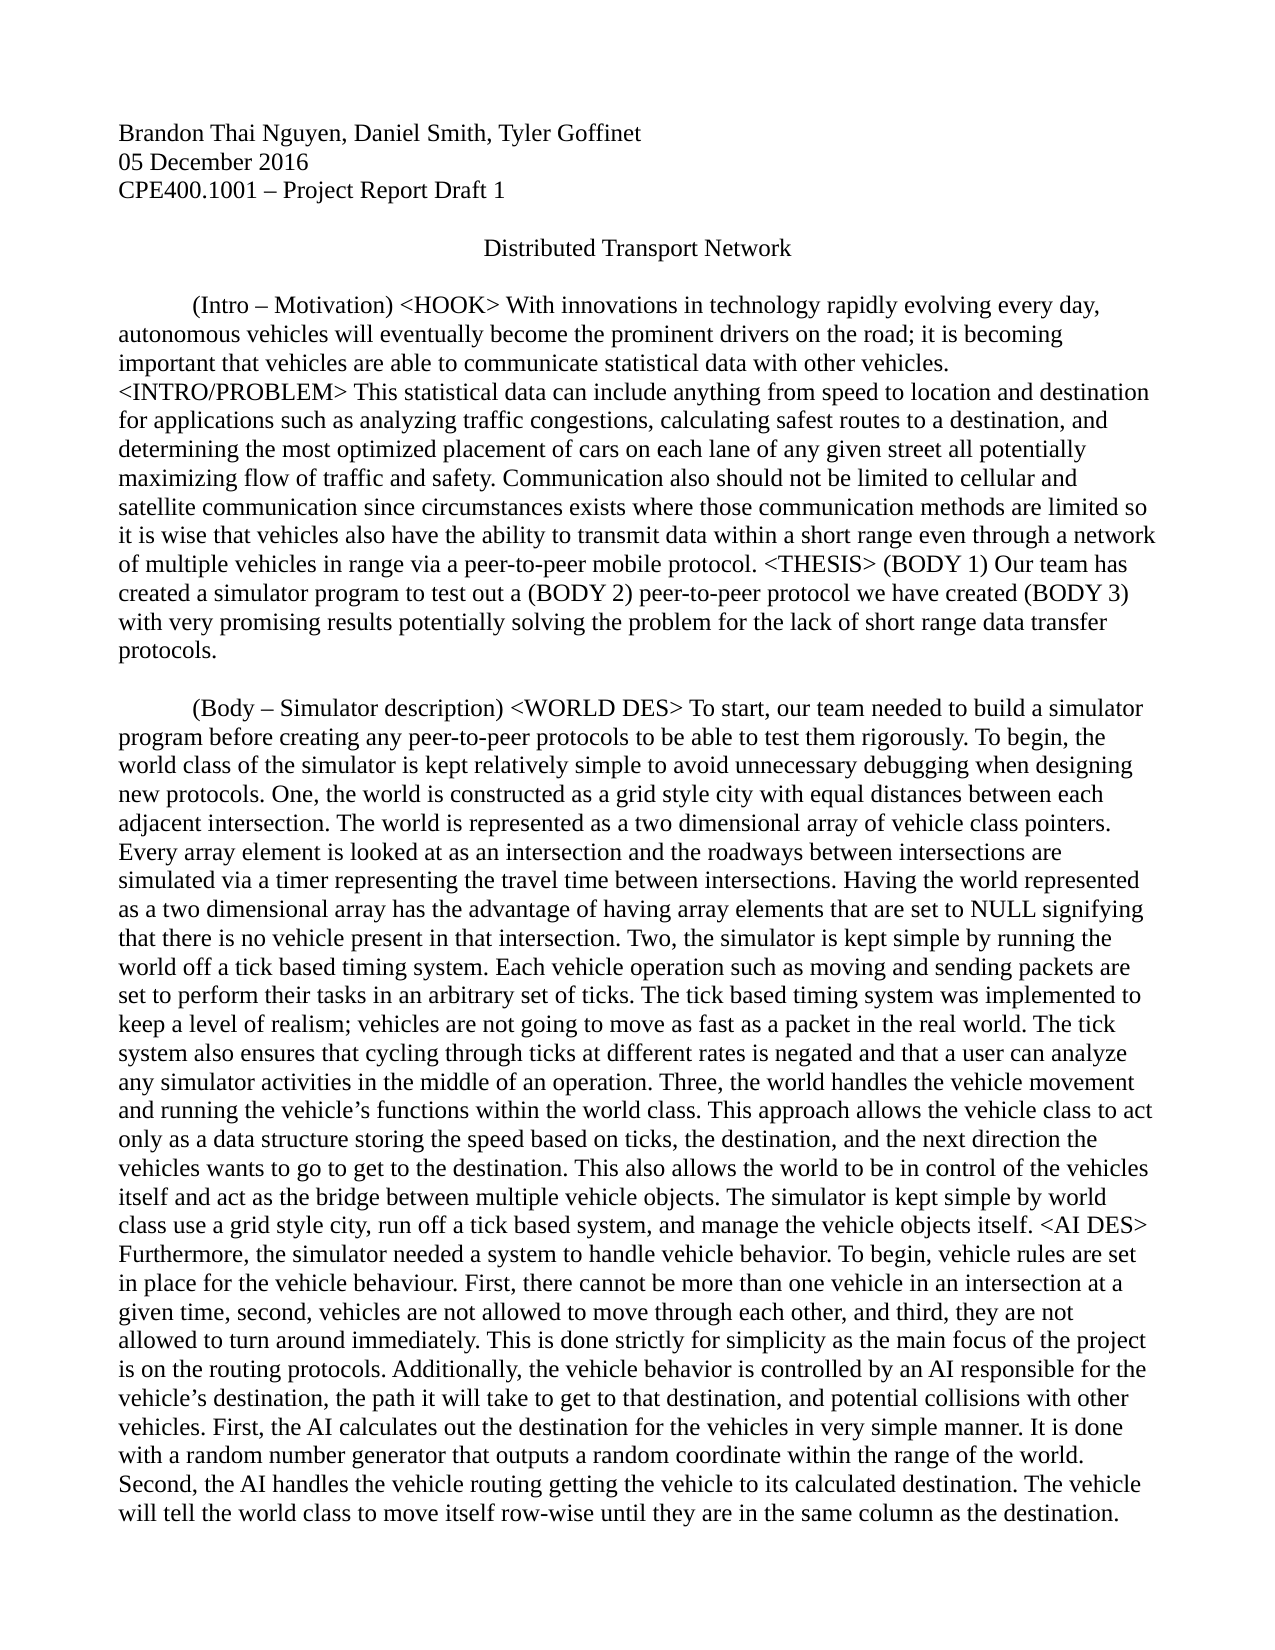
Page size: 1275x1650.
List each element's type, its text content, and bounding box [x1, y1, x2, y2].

text CPE400.1001 – Project Report Draft 1 [118, 176, 1157, 204]
text (Intro – Motivation) <HOOK> With innovations in technology rapidly evolving every day, autonomous vehicles will eventually become the prominent drivers on the road; it is becoming important that vehicles are able to communicate statistical data with other vehicles. <INTRO/PROBLEM> This statistical data can include anything from speed to location and destination for applications such as analyzing traffic congestions, calculating safest routes to a destination, and determining the most optimized placement of cars on each lane of any given street all potentially maximizing flow of traffic and safety. Communication also should not be limited to cellular and satellite communication since circumstances exists where those communication methods are limited so it is wise that vehicles also have the ability to transmit data within a short range even through a network of multiple vehicles in range via a peer-to-peer mobile protocol. <THESIS> (BODY 1) Our team has created a simulator program to test out a (BODY 2) peer-to-peer protocol we have created (BODY 3) with very promising results potentially solving the problem for the lack of short range data transfer protocols. [118, 291, 1157, 664]
text Brandon Thai Nguyen, Daniel Smith, Tyler Goffinet [118, 118, 1157, 147]
text (Body – Simulator description) <WORLD DES> To start, our team needed to build a simulator program before creating any peer-to-peer protocols to be able to test them rigorously. To begin, the world class of the simulator is kept relatively simple to avoid unnecessary debugging when designing new protocols. One, the world is constructed as a grid style city with equal distances between each adjacent intersection. The world is represented as a two dimensional array of vehicle class pointers. Every array element is looked at as an intersection and the roadways between intersections are simulated via a timer representing the travel time between intersections. Having the world represented as a two dimensional array has the advantage of having array elements that are set to NULL signifying that there is no vehicle present in that intersection. Two, the simulator is kept simple by running the world off a tick based timing system. Each vehicle operation such as moving and sending packets are set to perform their tasks in an arbitrary set of ticks. The tick based timing system was implemented to keep a level of realism; vehicles are not going to move as fast as a packet in the real world. The tick system also ensures that cycling through ticks at different rates is negated and that a user can analyze any simulator activities in the middle of an operation. Three, the world handles the vehicle movement and running the vehicle’s functions within the world class. This approach allows the vehicle class to act only as a data structure storing the speed based on ticks, the destination, and the next direction the vehicles wants to go to get to the destination. This also allows the world to be in control of the vehicles itself and act as the bridge between multiple vehicle objects. The simulator is kept simple by world class use a grid style city, run off a tick based system, and manage the vehicle objects itself. <AI DES> Furthermore, the simulator needed a system to handle vehicle behavior. To begin, vehicle rules are set in place for the vehicle behaviour. First, there cannot be more than one vehicle in an intersection at a given time, second, vehicles are not allowed to move through each other, and third, they are not allowed to turn around immediately. This is done strictly for simplicity as the main focus of the project is on the routing protocols. Additionally, the vehicle behavior is controlled by an AI responsible for the vehicle’s destination, the path it will take to get to that destination, and potential collisions with other vehicles. First, the AI calculates out the destination for the vehicles in very simple manner. It is done with a random number generator that outputs a random coordinate within the range of the world. Second, the AI handles the vehicle routing getting the vehicle to its calculated destination. The vehicle will tell the world class to move itself row-wise until they are in the same column as the destination. [118, 693, 1157, 1527]
text 05 December 2016 [118, 147, 1157, 176]
text Distributed Transport Network [118, 233, 1157, 262]
